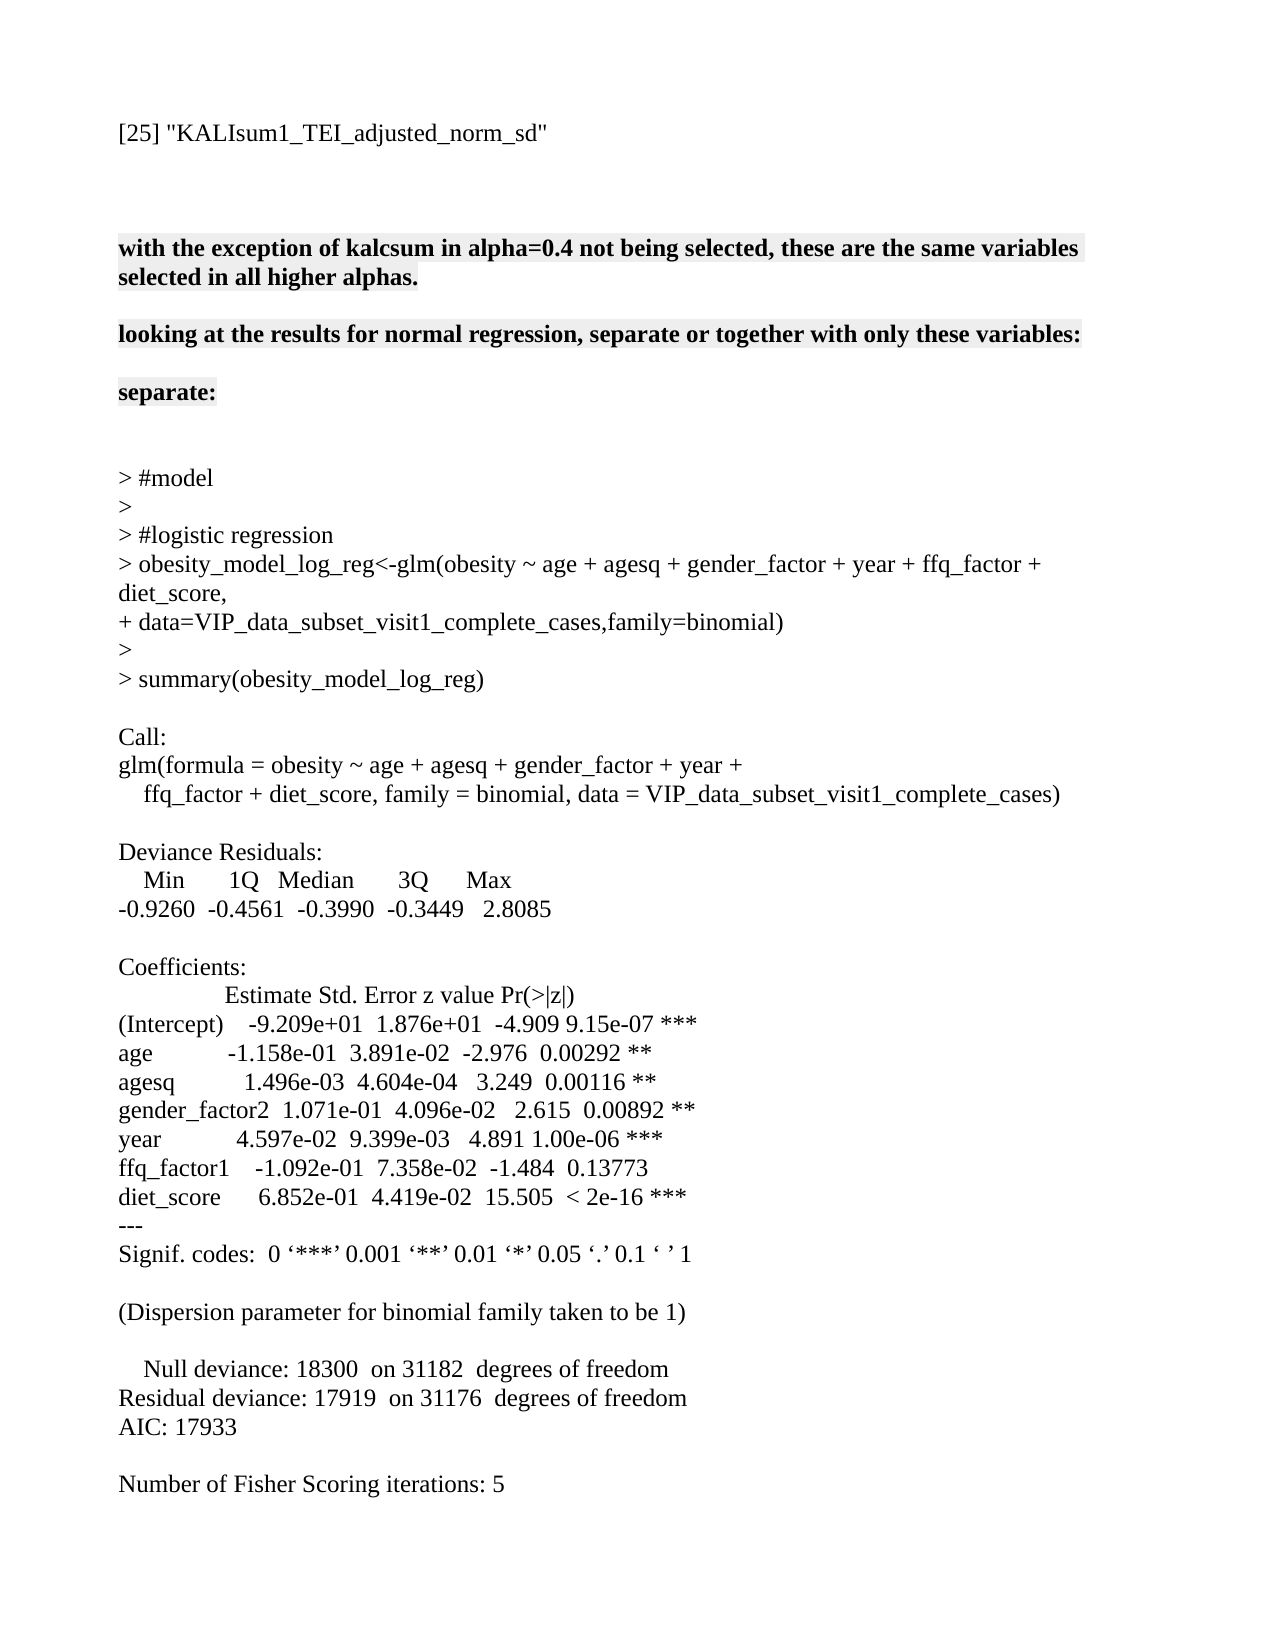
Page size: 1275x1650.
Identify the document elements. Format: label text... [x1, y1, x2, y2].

text separate: [118, 377, 1157, 406]
text agesq 1.496e-03 4.604e-04 3.249 0.00116 ** [118, 1067, 1157, 1096]
text --- [118, 1211, 1157, 1239]
text > summary(obesity_model_log_reg) [118, 664, 1157, 693]
text > [118, 492, 1157, 521]
text glm(formula = obesity ~ age + agesq + gender_factor + year + [118, 751, 1157, 779]
text Deviance Residuals: [118, 837, 1157, 866]
text Signif. codes: 0 ‘***’ 0.001 ‘**’ 0.01 ‘*’ 0.05 ‘.’ 0.1 ‘ ’ 1 [118, 1239, 1157, 1268]
text Number of Fisher Scoring iterations: 5 [118, 1469, 1157, 1498]
text -0.9260 -0.4561 -0.3990 -0.3449 2.8085 [118, 894, 1157, 923]
text > #logistic regression [118, 521, 1157, 549]
text AIC: 17933 [118, 1412, 1157, 1441]
text ffq_factor1 -1.092e-01 7.358e-02 -1.484 0.13773 [118, 1153, 1157, 1182]
text Residual deviance: 17919 on 31176 degrees of freedom [118, 1383, 1157, 1412]
text > #model [118, 463, 1157, 492]
text + data=VIP_data_subset_visit1_complete_cases,family=binomial) [118, 607, 1157, 636]
text Coefficients: [118, 952, 1157, 981]
text Estimate Std. Error z value Pr(>|z|) [118, 981, 1157, 1009]
text looking at the results for normal regression, separate or together with only these variables: [118, 319, 1157, 348]
text Min 1Q Median 3Q Max [118, 866, 1157, 894]
text (Intercept) -9.209e+01 1.876e+01 -4.909 9.15e-07 *** [118, 1009, 1157, 1038]
text with the exception of kalcsum in alpha=0.4 not being selected, these are the same variables selected in all higher alphas. [118, 233, 1157, 291]
text year 4.597e-02 9.399e-03 4.891 1.00e-06 *** [118, 1124, 1157, 1153]
text > obesity_model_log_reg<-glm(obesity ~ age + agesq + gender_factor + year + ffq_factor + diet_score, [118, 549, 1157, 607]
text Call: [118, 722, 1157, 751]
text [25] "KALIsum1_TEI_adjusted_norm_sd" [118, 118, 1157, 147]
text > [118, 636, 1157, 664]
text diet_score 6.852e-01 4.419e-02 15.505 < 2e-16 *** [118, 1182, 1157, 1211]
text ffq_factor + diet_score, family = binomial, data = VIP_data_subset_visit1_complete_cases) [118, 779, 1157, 808]
text gender_factor2 1.071e-01 4.096e-02 2.615 0.00892 ** [118, 1096, 1157, 1124]
text Null deviance: 18300 on 31182 degrees of freedom [118, 1354, 1157, 1383]
text (Dispersion parameter for binomial family taken to be 1) [118, 1297, 1157, 1326]
text age -1.158e-01 3.891e-02 -2.976 0.00292 ** [118, 1038, 1157, 1067]
